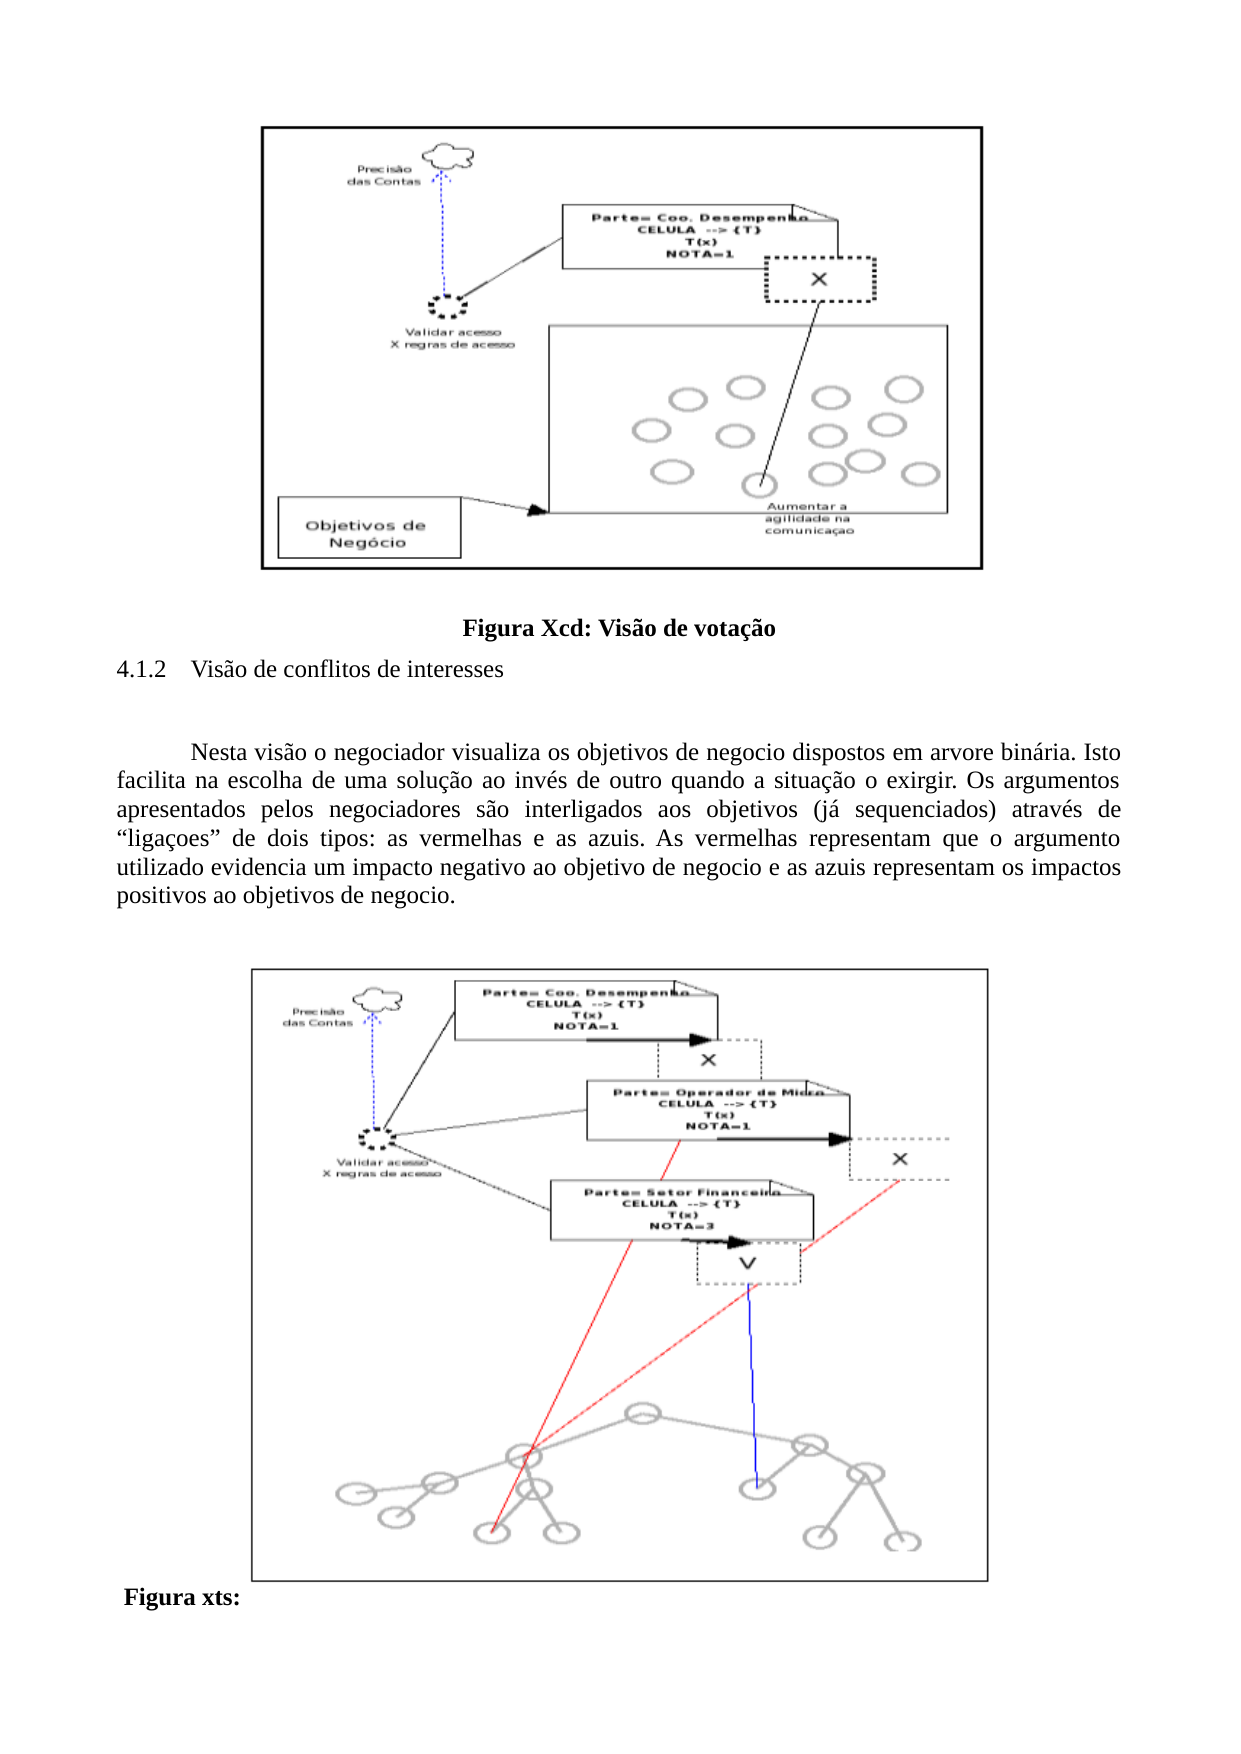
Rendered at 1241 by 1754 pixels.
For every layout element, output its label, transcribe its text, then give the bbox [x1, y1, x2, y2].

picture [247, 963, 993, 1585]
picture [249, 118, 991, 577]
text Figura Xcd: Visão de votação [116, 613, 1122, 642]
text Figura xts: [116, 1582, 1122, 1611]
text Nesta visão o negociador visualiza os objetivos de negocio dispostos em arvore binária. Isto facilita na escolha de uma solução ao invés de outro quando a situação o exirgir. Os argumentos apresentados pelos negociadores são interligados aos objetivos (já sequenciados) através de “ligaçoes” de dois tipos: as vermelhas e as azuis. As vermelhas representam que o argumento utilizado evidencia um impacto negativo ao objetivo de negocio e as azuis representam os impactos positivos ao objetivos de negocio. [116, 737, 1122, 909]
text 4.1.2 Visão de conflitos de interesses [116, 654, 1122, 683]
